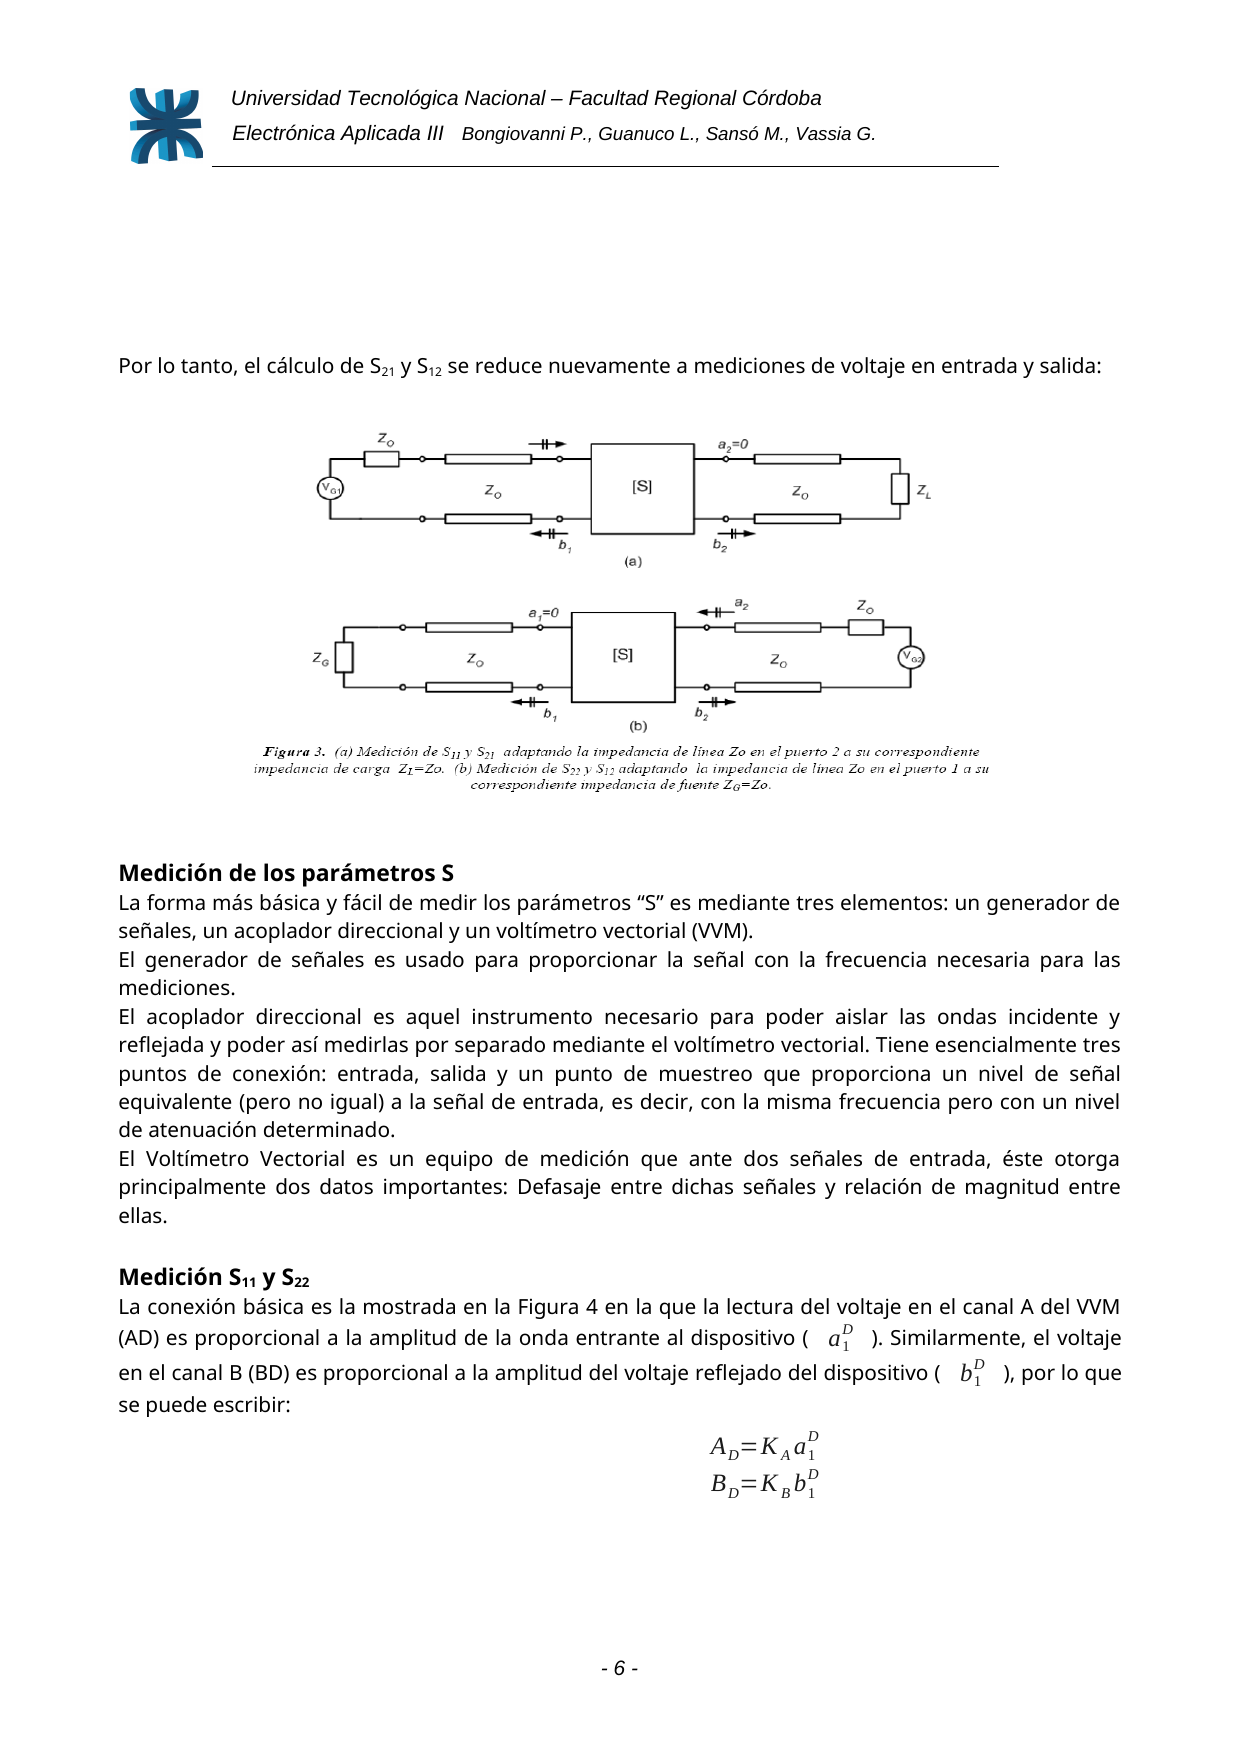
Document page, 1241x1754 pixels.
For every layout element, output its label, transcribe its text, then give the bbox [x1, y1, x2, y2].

text Medición de los parámetros S [118, 857, 1122, 888]
text Por lo tanto, el cálculo de S21 y S12 se reduce nuevamente a mediciones de voltaje en entrada y salida: [118, 351, 1122, 379]
text El generador de señales es usado para proporcionar la señal con la frecuencia necesaria para las mediciones. [118, 945, 1122, 1002]
picture [129, 88, 203, 164]
text Medición S11 y S22 [118, 1261, 1122, 1292]
text El Voltímetro Vectorial es un equipo de medición que ante dos señales de entrada, éste otorga principalmente dos datos importantes: Defasaje entre dichas señales y relación de magnitud entre ellas. [118, 1144, 1122, 1229]
text La forma más básica y fácil de medir los parámetros “S” es mediante tres elementos: un generador de señales, un acoplador direccional y un voltímetro vectorial (VVM). [118, 888, 1122, 945]
text La conexión básica es la mostrada en la Figura 4 en la que la lectura del voltaje en el canal A del VVM (AD) es proporcional a la amplitud de la onda entrante al dispositivo (). Similarmente, el voltaje en el canal B (BD) es proporcional a la amplitud del voltaje reflejado del dispositivo (), por lo que se puede escribir: [118, 1292, 1122, 1418]
text El acoplador direccional es aquel instrumento necesario para poder aislar las ondas incidente y reflejada y poder así medirlas por separado mediante el voltímetro vectorial. Tiene esencialmente tres puntos de conexión: entrada, salida y un punto de muestreo que proporciona un nivel de señal equivalente (pero no igual) a la señal de entrada, es decir, con la misma frecuencia pero con un nivel de atenuación determinado. [118, 1002, 1122, 1144]
